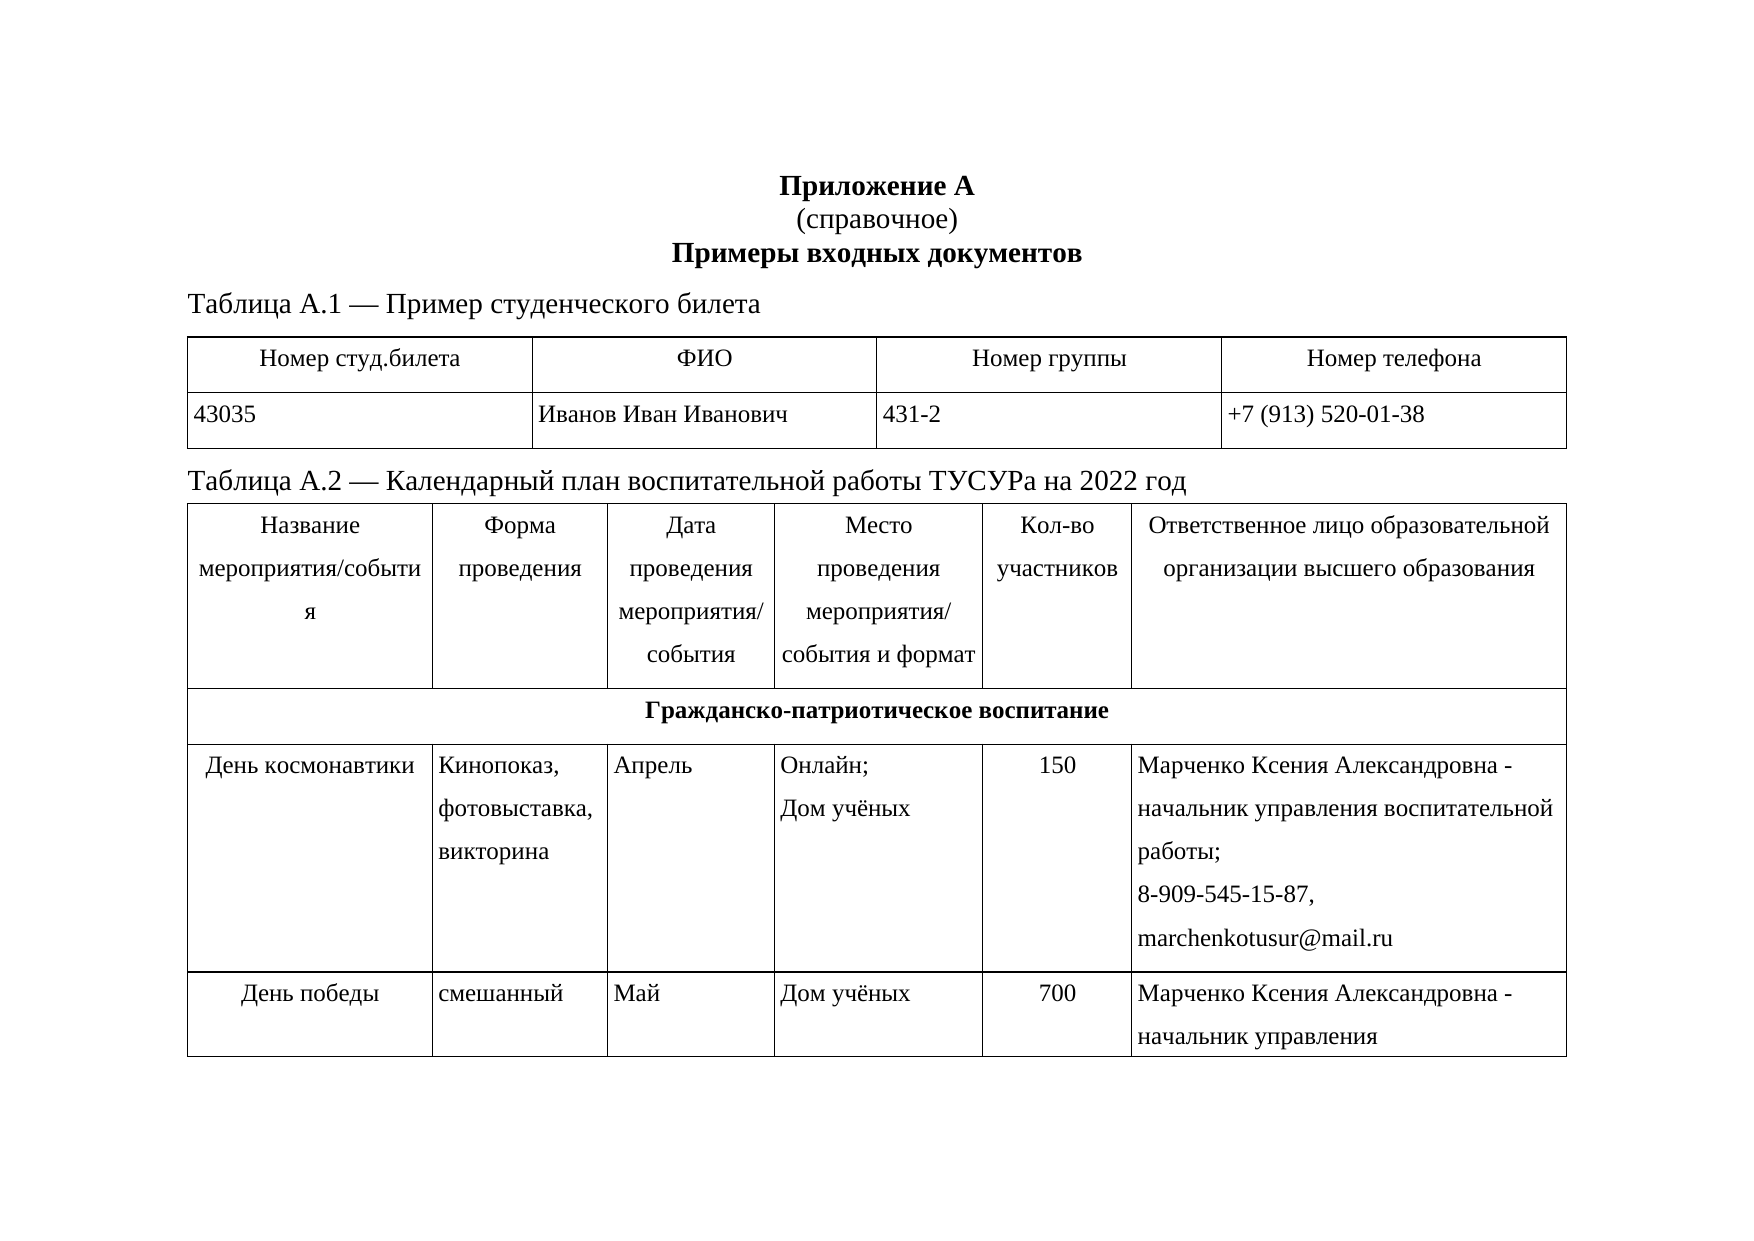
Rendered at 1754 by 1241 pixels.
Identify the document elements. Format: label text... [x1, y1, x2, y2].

text Таблица А.2 — Календарный план воспитательной работы ТУСУРа на 2022 год [187, 463, 1566, 497]
table_cell 431-2 [877, 393, 1221, 447]
table_cell 43035 [188, 393, 532, 447]
table_header Ответственное лицо образовательной организации высшего образования [1132, 504, 1566, 688]
table_header Место проведения мероприятия/ события и формат [775, 504, 982, 688]
list Таблица А.1 — Пример студенческого билета [187, 286, 1566, 319]
table_header Название мероприятия/события [188, 504, 432, 688]
table_header Дата проведения мероприятия/события [608, 504, 774, 688]
table_cell Дом учёных [775, 973, 982, 1056]
table_cell Иванов Иван Иванович [533, 393, 876, 447]
table_cell смешанный [433, 973, 607, 1056]
table_cell Марченко Ксения Александровна -начальник управления воспитательной работы; 8-909-545-15-87, marchenkotusur@mail.ru [1132, 745, 1566, 971]
table_cell Май [608, 973, 774, 1056]
table_cell 150 [983, 745, 1131, 971]
table_cell Апрель [608, 745, 774, 971]
subtitle Приложение А (справочное) Примеры входных документов [187, 168, 1566, 268]
table_header ФИО [533, 338, 876, 392]
table_header Номер студ.билета [188, 338, 532, 392]
table_cell Марченко Ксения Александровна -начальник управления [1132, 973, 1566, 1056]
table_header Форма проведения [433, 504, 607, 688]
table_cell День космонавтики [188, 745, 432, 971]
table_cell Онлайн; Дом учёных [775, 745, 982, 971]
table_header Номер телефона [1222, 338, 1566, 392]
table_cell Гражданско-патриотическое воспитание [188, 689, 1566, 743]
table_cell Кинопоказ, фотовыставка, викторина [433, 745, 607, 971]
table_cell День победы [188, 973, 432, 1056]
table_cell +7 (913) 520-01-38 [1222, 393, 1566, 447]
table_header Кол-во участников [983, 504, 1131, 688]
table_cell 700 [983, 973, 1131, 1056]
table_header Номер группы [877, 338, 1221, 392]
